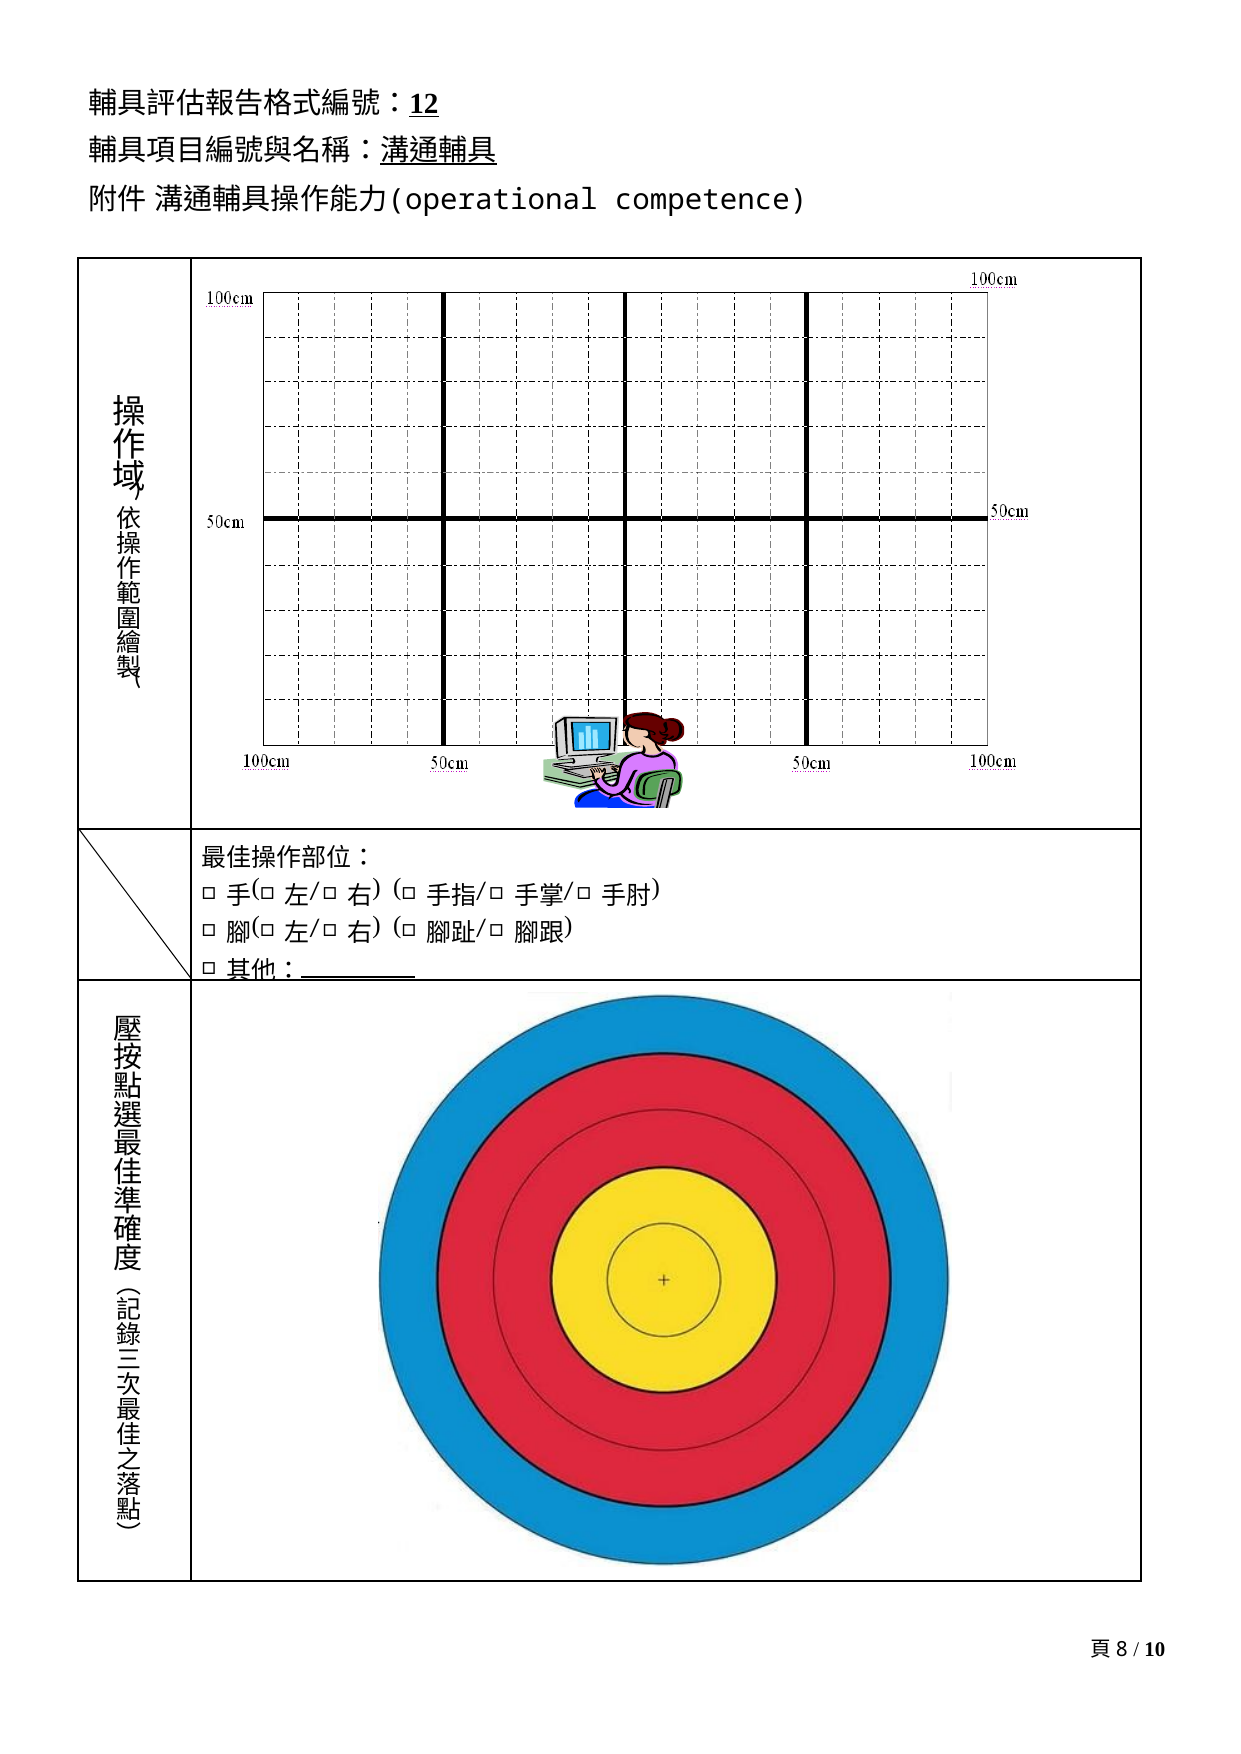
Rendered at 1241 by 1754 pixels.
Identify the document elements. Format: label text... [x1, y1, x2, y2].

text 輔具項目編號與名稱：溝通輔具 [88, 126, 1060, 168]
text 輔具評估報告格式編號：12 [88, 75, 1060, 123]
text 附件 溝通輔具操作能力(operational competence) [88, 175, 1060, 218]
